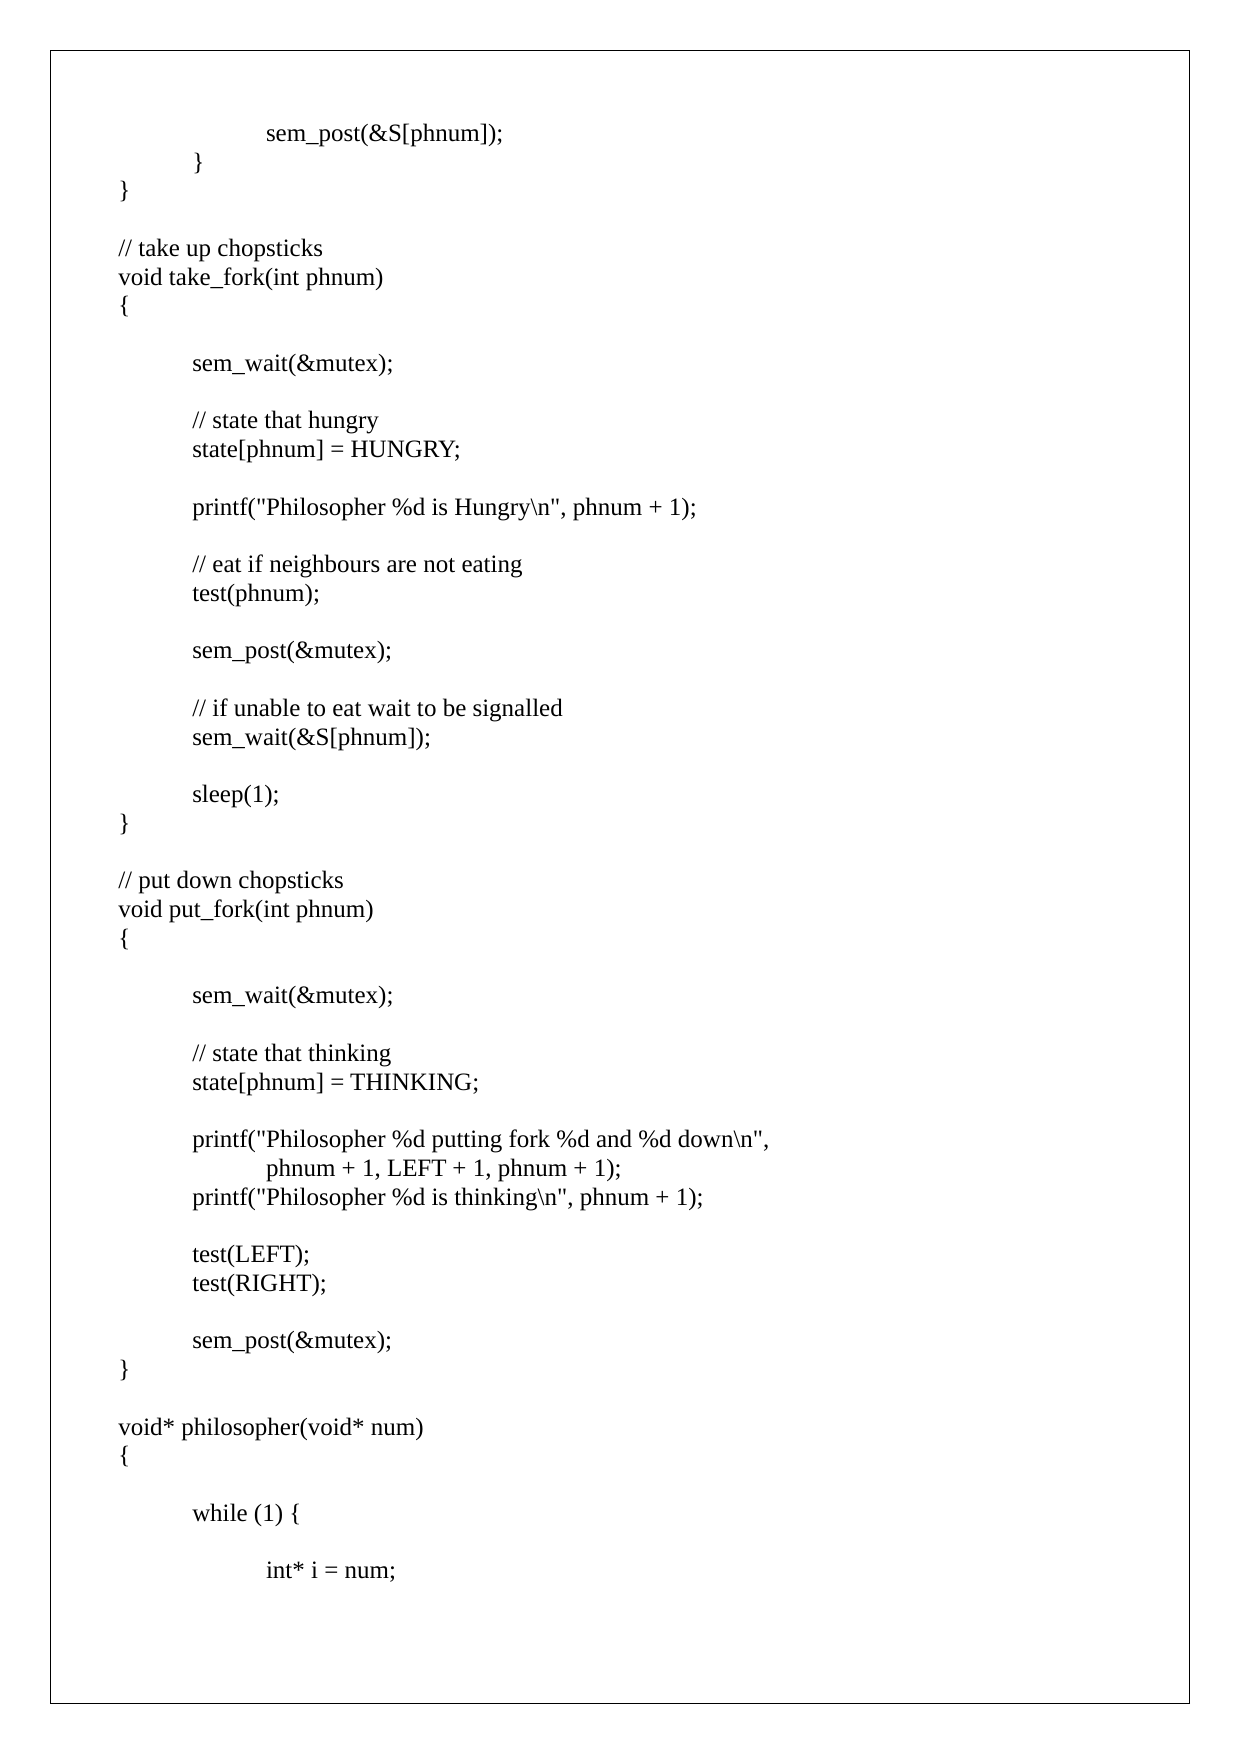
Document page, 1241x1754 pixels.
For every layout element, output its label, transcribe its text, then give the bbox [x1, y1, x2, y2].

text sem_wait(&mutex); [118, 348, 1122, 377]
text { [118, 923, 1122, 952]
text // if unable to eat wait to be signalled [118, 693, 1122, 722]
text sem_wait(&S[phnum]); [118, 722, 1122, 751]
text } [118, 808, 1122, 837]
text while (1) { [118, 1498, 1122, 1527]
text sleep(1); [118, 779, 1122, 808]
text } [118, 147, 1122, 176]
text printf("Philosopher %d is Hungry\n", phnum + 1); [118, 492, 1122, 521]
text test(phnum); [118, 578, 1122, 607]
text state[phnum] = HUNGRY; [118, 434, 1122, 463]
text sem_post(&S[phnum]); [118, 118, 1122, 147]
text phnum + 1, LEFT + 1, phnum + 1); [118, 1153, 1122, 1182]
text state[phnum] = THINKING; [118, 1067, 1122, 1096]
text void put_fork(int phnum) [118, 894, 1122, 923]
text { [118, 291, 1122, 319]
text printf("Philosopher %d is thinking\n", phnum + 1); [118, 1182, 1122, 1211]
text int* i = num; [118, 1556, 1122, 1584]
text } [118, 176, 1122, 204]
text { [118, 1441, 1122, 1469]
text // eat if neighbours are not eating [118, 549, 1122, 578]
text sem_post(&mutex); [118, 1326, 1122, 1354]
text // put down chopsticks [118, 866, 1122, 894]
text // state that hungry [118, 406, 1122, 434]
text sem_post(&mutex); [118, 636, 1122, 664]
text printf("Philosopher %d putting fork %d and %d down\n", [118, 1124, 1122, 1153]
text void* philosopher(void* num) [118, 1412, 1122, 1441]
text test(LEFT); [118, 1239, 1122, 1268]
text void take_fork(int phnum) [118, 262, 1122, 291]
text // state that thinking [118, 1038, 1122, 1067]
text test(RIGHT); [118, 1268, 1122, 1297]
text sem_wait(&mutex); [118, 981, 1122, 1009]
text } [118, 1354, 1122, 1383]
text // take up chopsticks [118, 233, 1122, 262]
